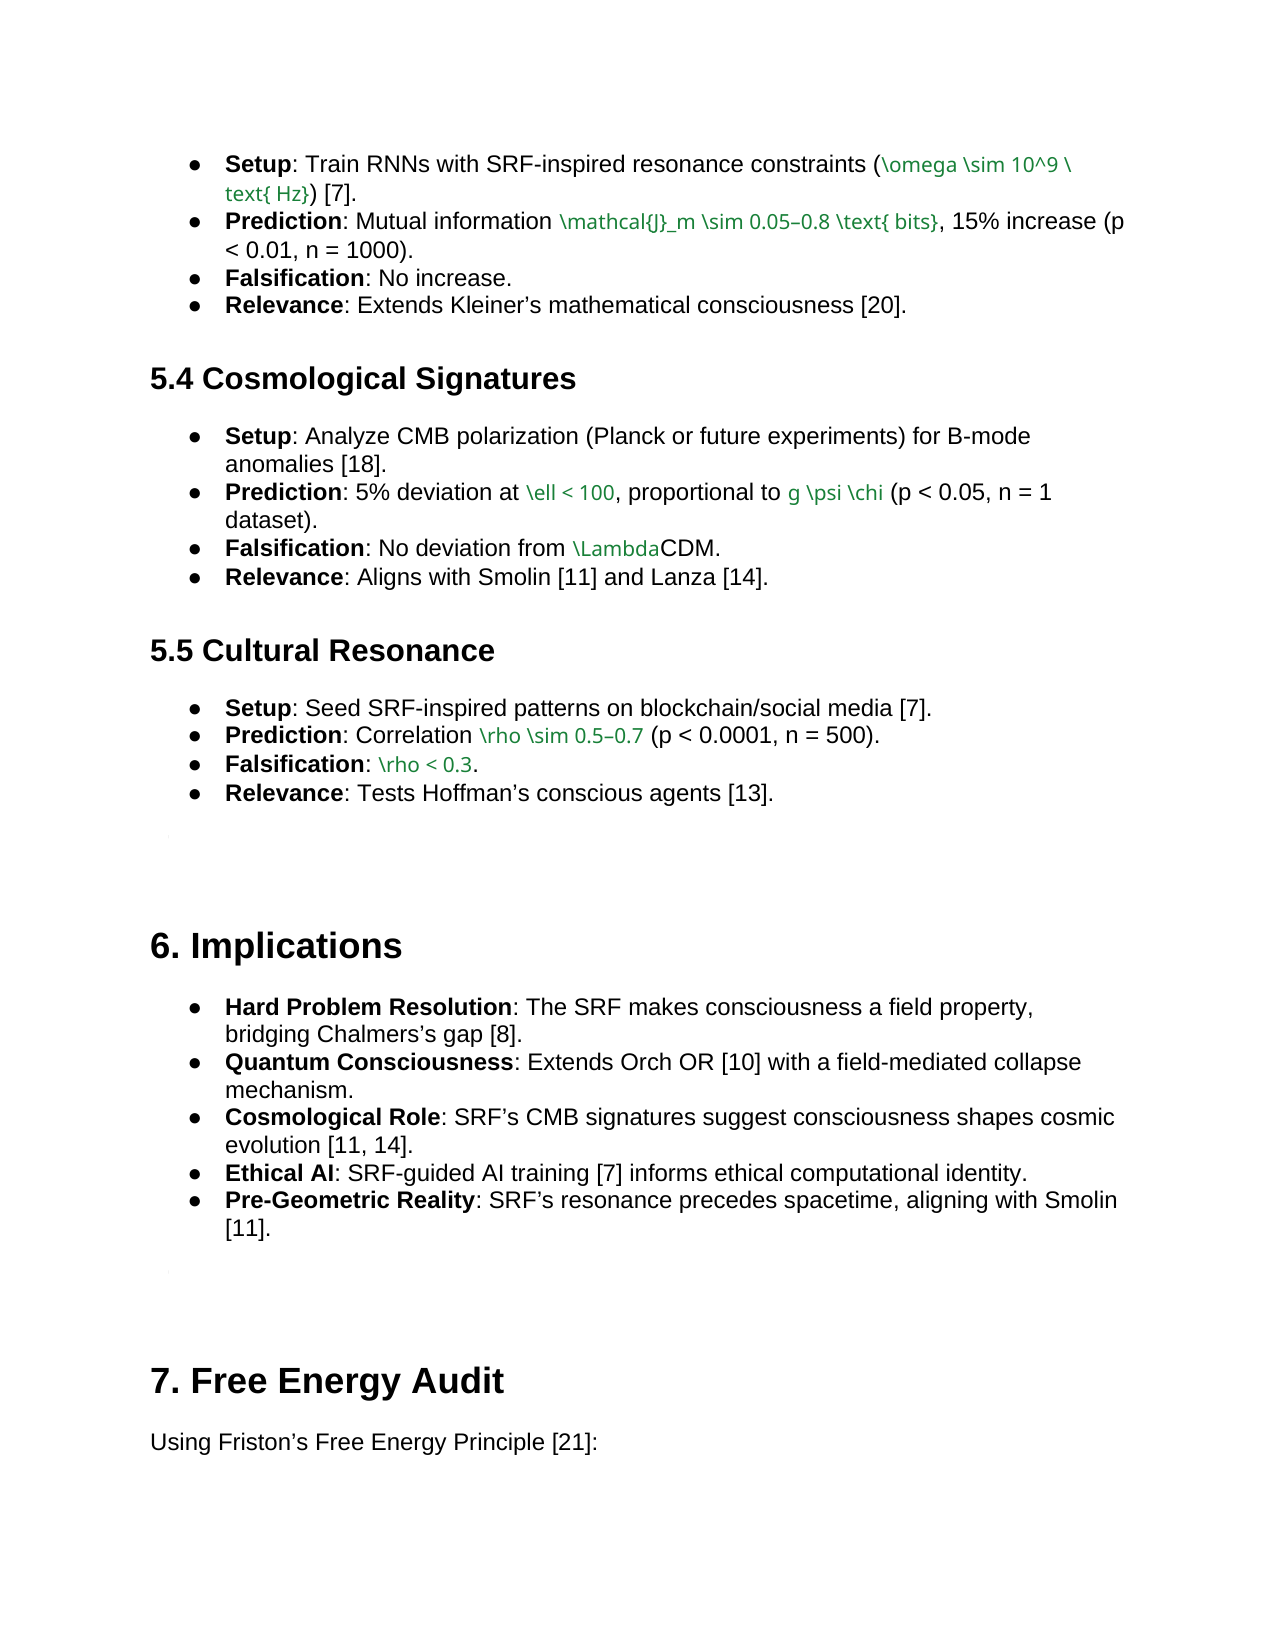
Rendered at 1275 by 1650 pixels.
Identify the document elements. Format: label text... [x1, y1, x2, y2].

list Relevance: Tests Hoffman’s conscious agents [13]. [187, 778, 1125, 806]
list Setup: Analyze CMB polarization (Planck or future experiments) for B-mode anomalies [18]. [187, 422, 1125, 477]
list Cosmological Role: SRF’s CMB signatures suggest consciousness shapes cosmic evolution [11, 14]. [187, 1103, 1125, 1158]
list Falsification: \rho < 0.3. [187, 750, 1125, 778]
text 6. Implications [150, 924, 1125, 966]
list Relevance: Aligns with Smolin [11] and Lanza [14]. [187, 562, 1125, 590]
list Setup: Seed SRF-inspired patterns on blockchain/social media [7]. [187, 693, 1125, 721]
list Setup: Train RNNs with SRF-inspired resonance constraints (\omega \sim 10^9 \text{ Hz}) [7]. [187, 150, 1125, 207]
text 5.4 Cosmological Signatures [150, 360, 1125, 396]
text 5.5 Cultural Resonance [150, 632, 1125, 668]
list Prediction: Mutual information \mathcal{J}_m \sim 0.05–0.8 \text{ bits}, 15% increase (p < 0.01, n = 1000). [187, 207, 1125, 263]
list Pre-Geometric Reality: SRF’s resonance precedes spacetime, aligning with Smolin [11]. [187, 1186, 1125, 1241]
list Prediction: Correlation \rho \sim 0.5–0.7 (p < 0.0001, n = 500). [187, 721, 1125, 750]
list Ethical AI: SRF-guided AI training [7] informs ethical computational identity. [187, 1158, 1125, 1186]
list Falsification: No increase. [187, 263, 1125, 291]
list Quantum Consciousness: Extends Orch OR [10] with a field-mediated collapse mechanism. [187, 1048, 1125, 1103]
list Hard Problem Resolution: The SRF makes consciousness a field property, bridging Chalmers’s gap [8]. [187, 993, 1125, 1048]
list Relevance: Extends Kleiner’s mathematical consciousness [20]. [187, 291, 1125, 319]
text 7. Free Energy Audit [150, 1359, 1125, 1401]
list Falsification: No deviation from \LambdaCDM. [187, 534, 1125, 562]
list Prediction: 5% deviation at \ell < 100, proportional to g \psi \chi (p < 0.05, n = 1 dataset). [187, 477, 1125, 534]
text Using Friston’s Free Energy Principle [21]: [150, 1428, 1125, 1456]
